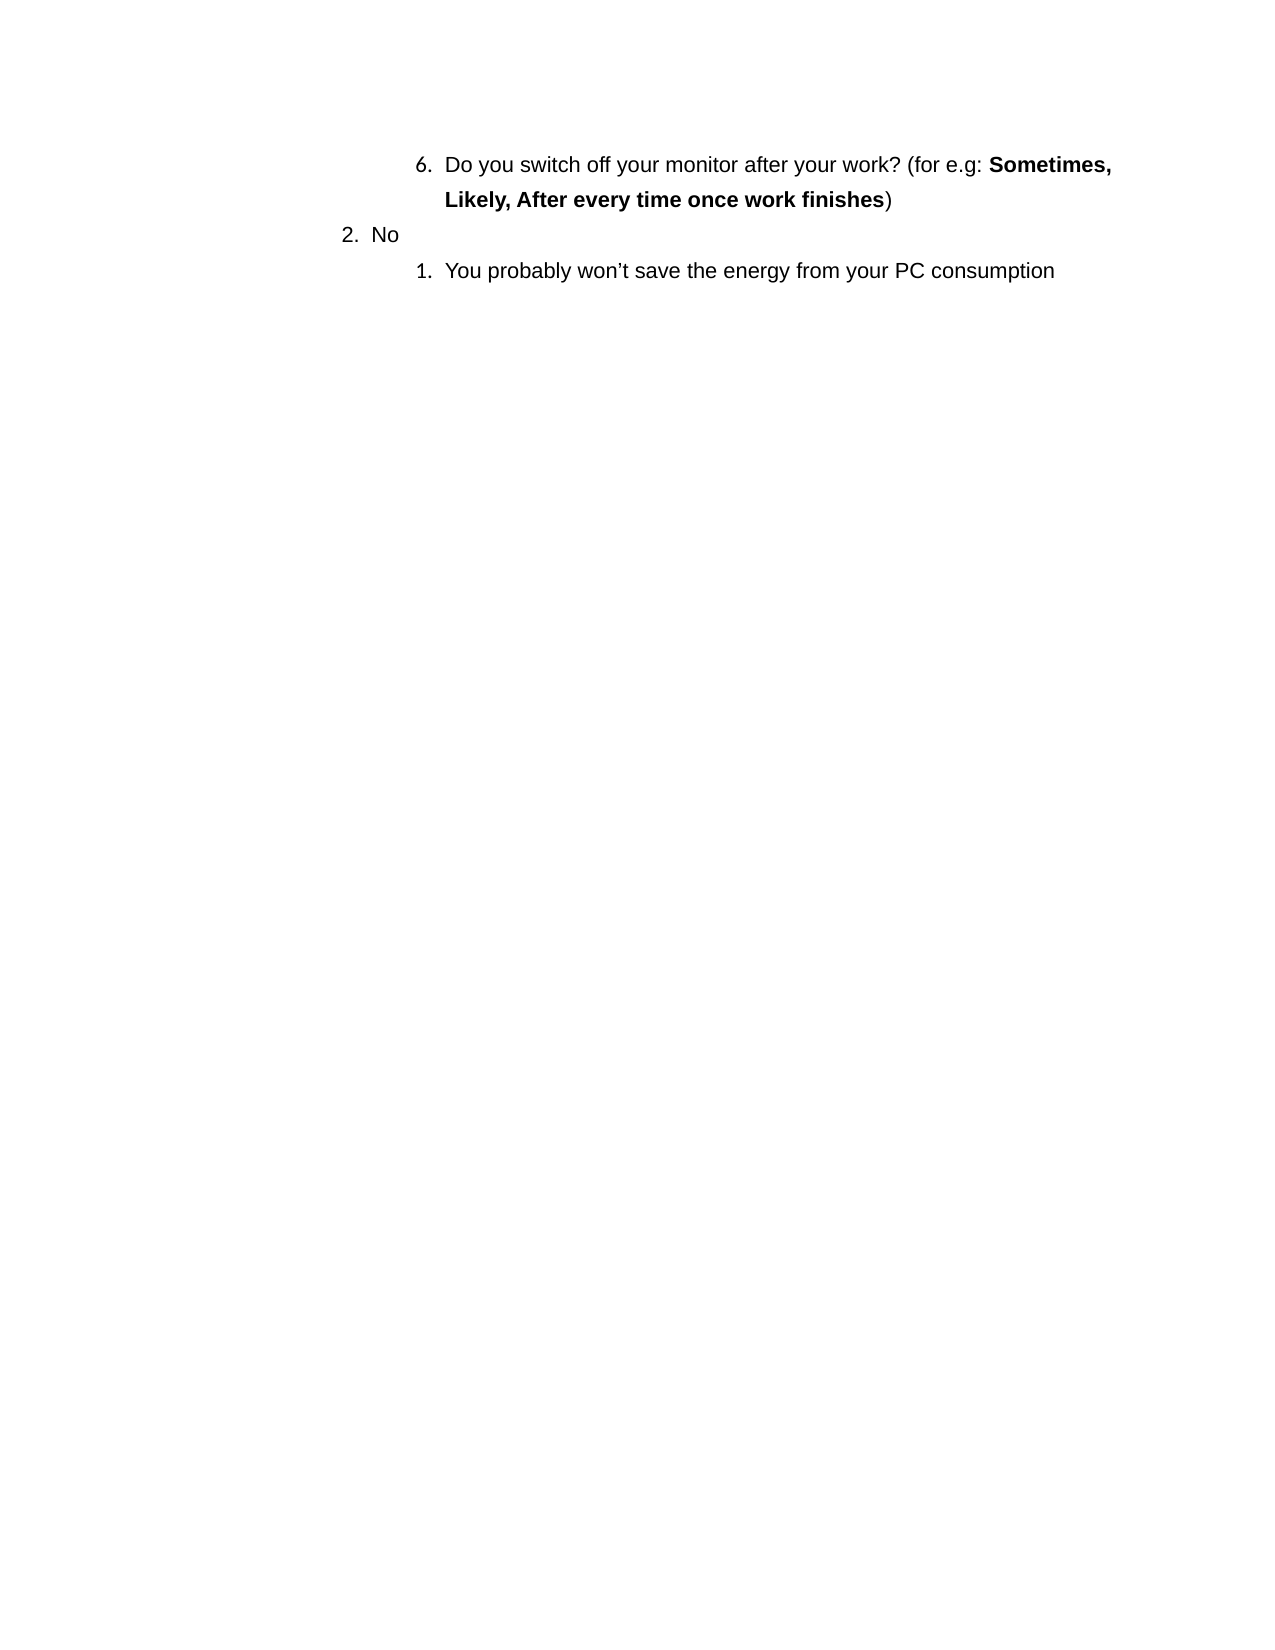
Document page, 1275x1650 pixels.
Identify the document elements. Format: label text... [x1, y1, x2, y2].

list No [341, 222, 1125, 247]
list You probably won’t save the energy from your PC consumption [415, 256, 1125, 284]
list Do you switch off your monitor after your work? (for e.g: Sometimes, Likely, After every time once work finishes) [415, 150, 1125, 212]
